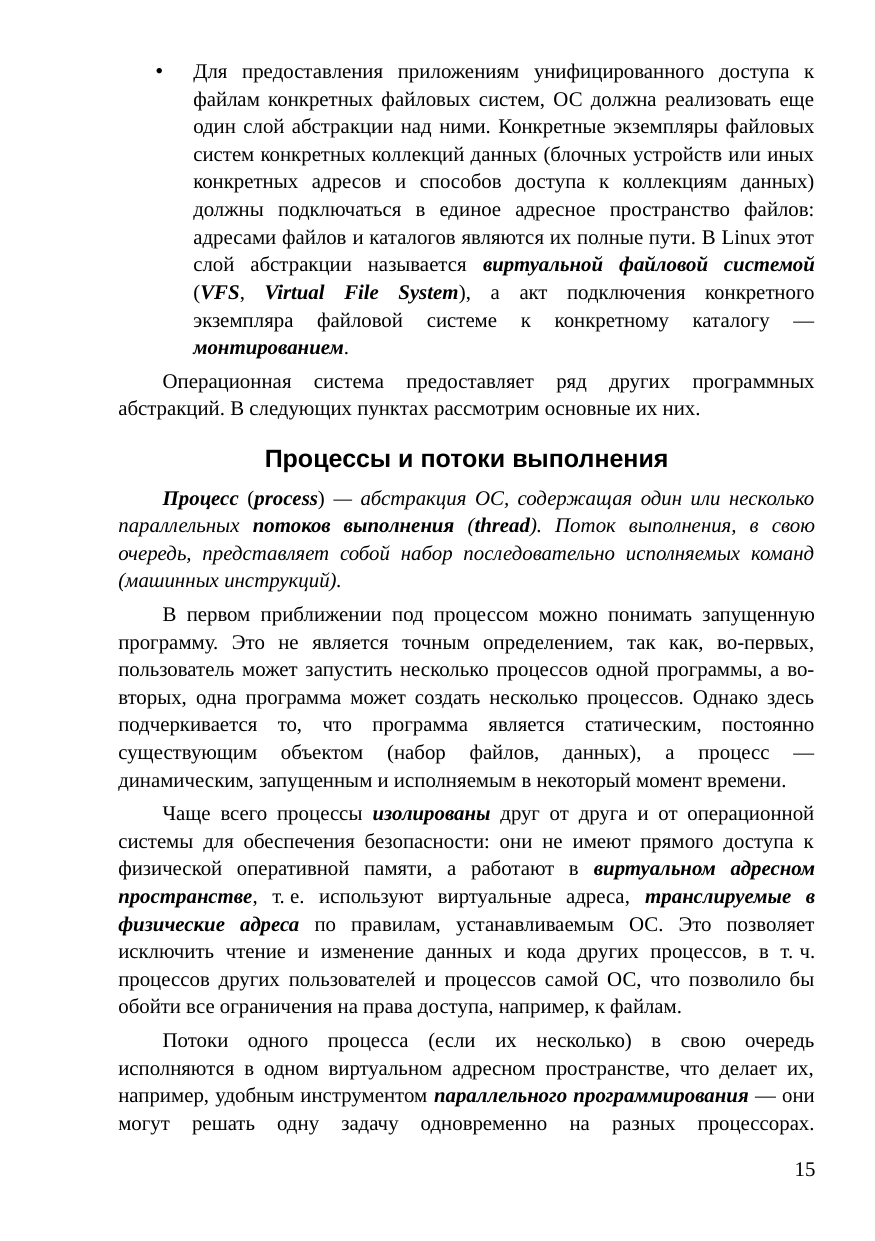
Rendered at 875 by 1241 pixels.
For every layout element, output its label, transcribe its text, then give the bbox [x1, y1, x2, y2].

text В первом приближении под процессом можно понимать запущенную программу. Это не является точным определением, так как, во-первых, пользователь может запустить несколько процессов одной программы, а во-вторых, одна программа может создать несколько процессов. Однако здесь подчеркивается то, что программа является статическим, постоянно существующим объектом (набор файлов, данных), а процесс — динамическим, запущенным и исполняемым в некоторый момент времени. [118, 602, 815, 792]
text Операционная система предоставляет ряд других программных абстракций. В следующих пунктах рассмотрим основные их них. [118, 369, 815, 420]
text Процесс (process) — абстракция ОС, содержащая один или несколько параллельных потоков выполнения (thread). Поток выполнения, в свою очередь, представляет собой набор последовательно исполняемых команд (машинных инструкций). [118, 486, 815, 592]
text Потоки одного процесса (если их несколько) в свою очередь исполняются в одном виртуальном адресном пространстве, что делает их, например, удобным инструментом параллельного программирования — они могут решать одну задачу одновременно на разных процессорах. [118, 1028, 815, 1135]
text Чаще всего процессы изолированы друг от друга и от операционной системы для обеспечения безопасности: они не имеют прямого доступа к физической оперативной памяти, а работают в виртуальном адресном пространстве, т. е. используют виртуальные адреса, транслируемые в физические адреса по правилам, устанавливаемым ОС. Это позволяет исключить чтение и изменение данных и кода других процессов, в т. ч. процессов других пользователей и процессов самой ОС, что позволило бы обойти все ограничения на права доступа, например, к файлам. [118, 801, 815, 1018]
list Для предоставления приложениям унифицированного доступа к файлам конкретных файловых систем, ОС должна реализовать еще один слой абстракции над ними. Конкретные экземпляры файловых систем конкретных коллекций данных (блочных устройств или иных конкретных адресов и способов доступа к коллекциям данных) должны подключаться в единое адресное пространство файлов: адресами файлов и каталогов являются их полные пути. В Linux этот слой абстракции называется виртуальной файловой системой (VFS, Virtual File System), а акт подключения конкретного экземпляра файловой системе к конкретному каталогу — монтированием. [156, 59, 815, 359]
subtitle Процессы и потоки выполнения [177, 444, 756, 473]
